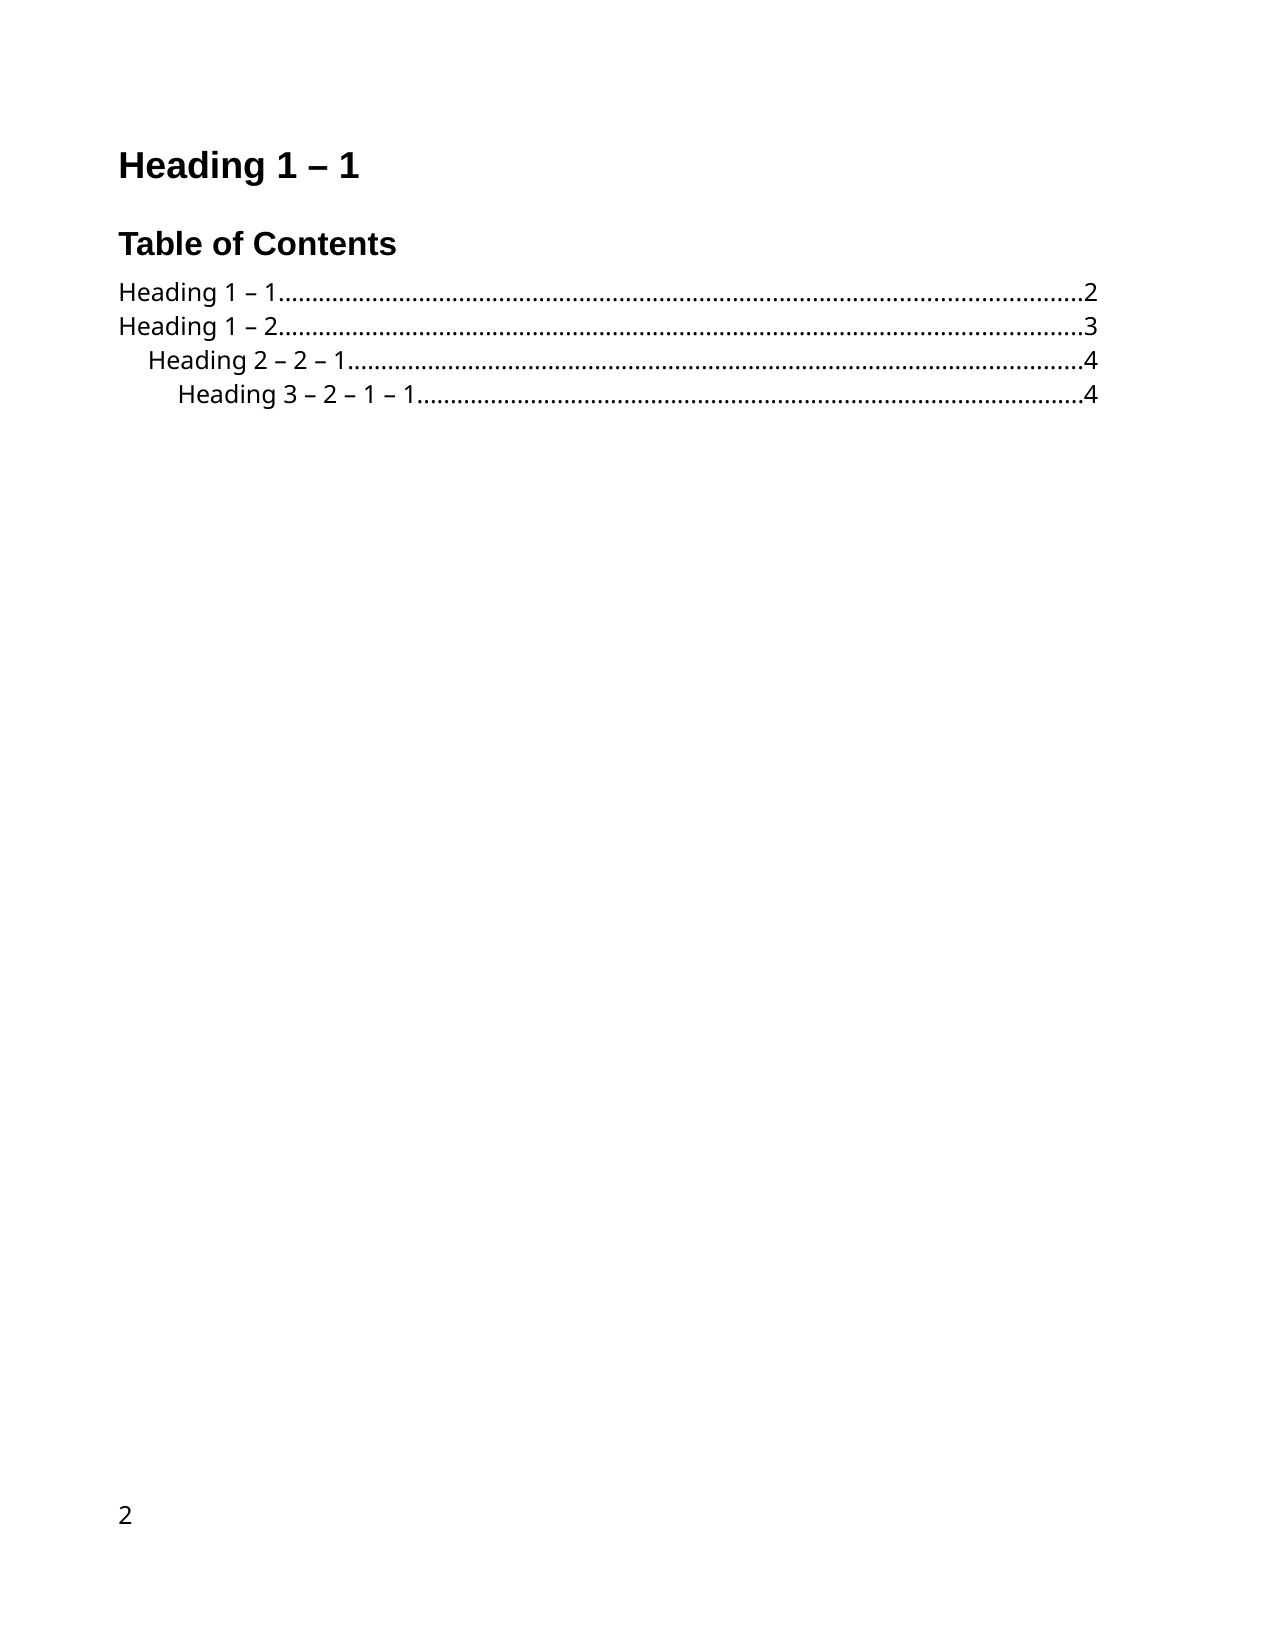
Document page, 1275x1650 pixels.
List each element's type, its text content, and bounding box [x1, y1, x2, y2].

text Heading 2 – 2 – 1 4 [148, 343, 1098, 377]
text Heading 1 – 1 2 [118, 275, 1098, 309]
text Heading 3 – 2 – 1 – 1 4 [177, 377, 1098, 411]
text Heading 1 – 2 3 [118, 309, 1098, 343]
subtitle Heading 1 – 1 [118, 143, 1098, 186]
subtitle Table of Contents [118, 224, 1098, 262]
